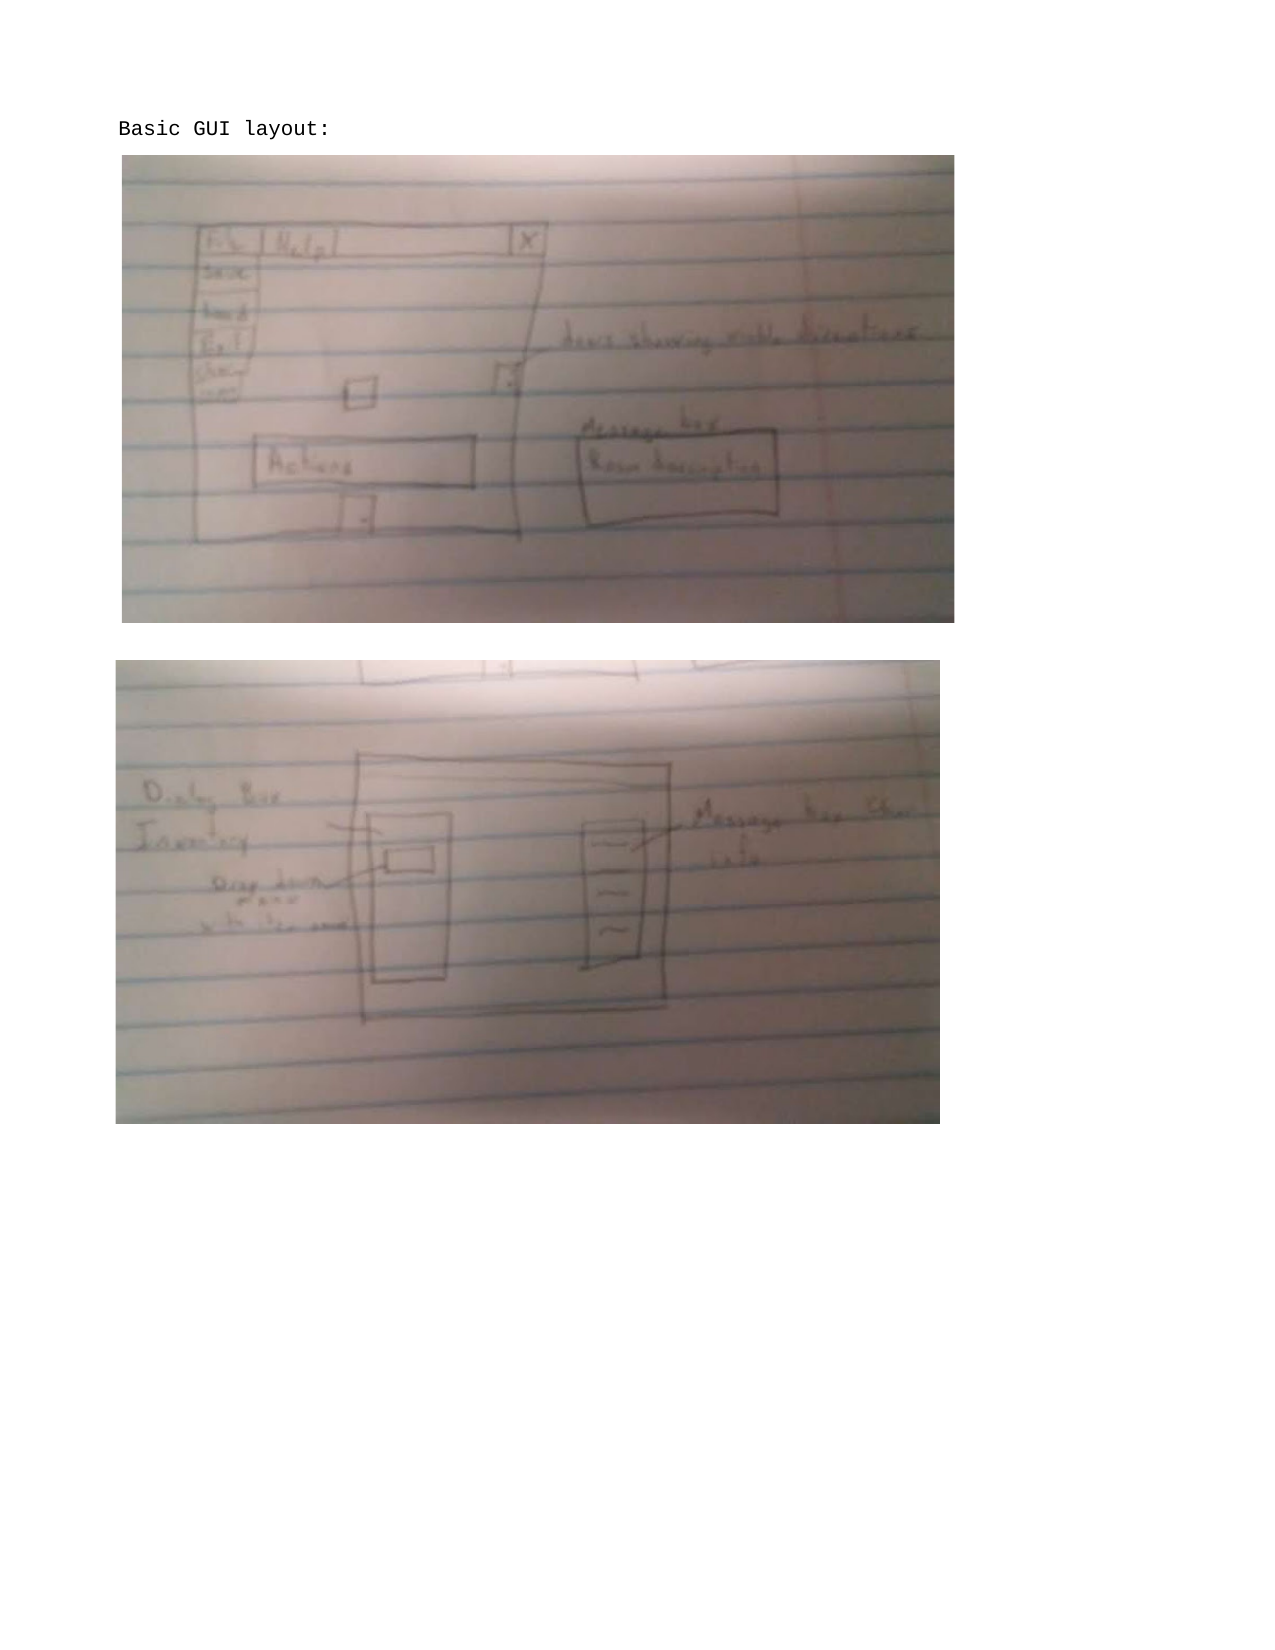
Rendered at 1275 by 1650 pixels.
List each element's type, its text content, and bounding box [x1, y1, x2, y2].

text Basic GUI layout: [118, 118, 1157, 142]
picture [121, 155, 955, 623]
picture [115, 660, 940, 1124]
